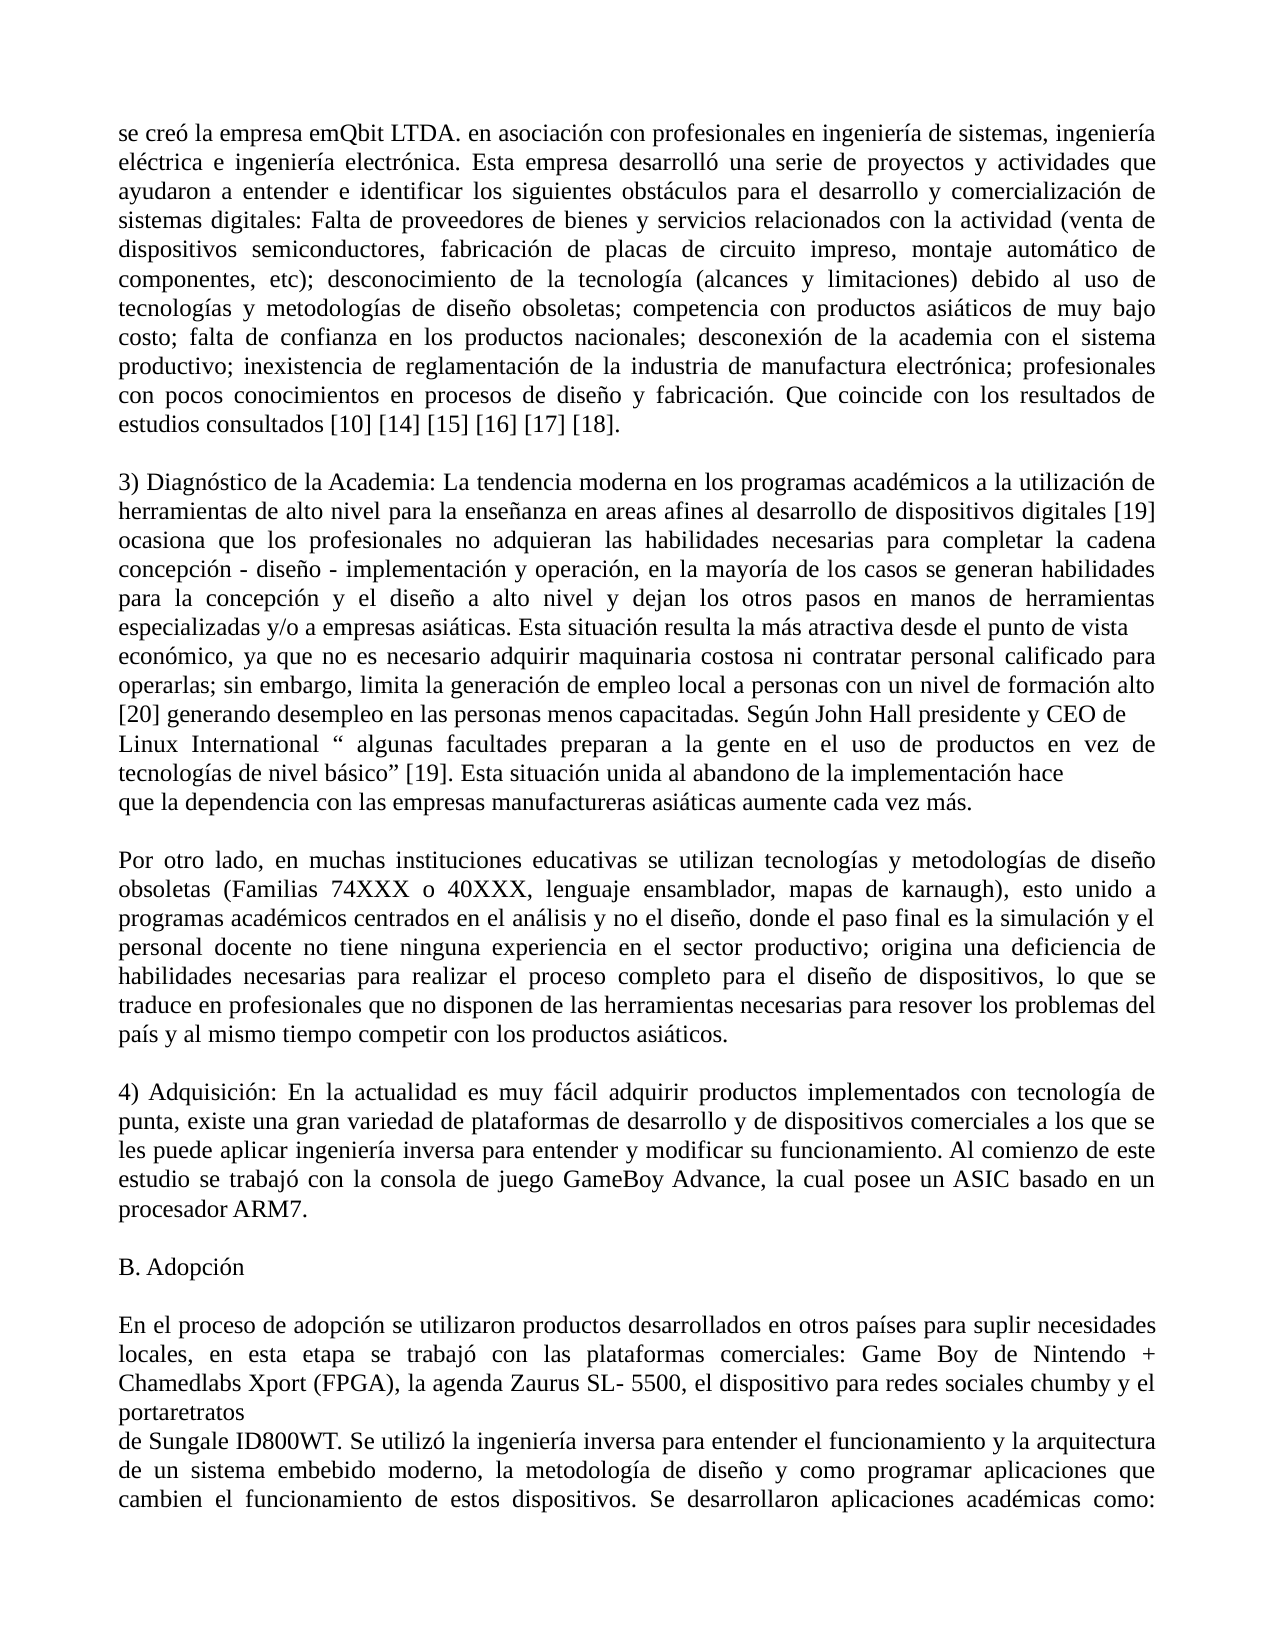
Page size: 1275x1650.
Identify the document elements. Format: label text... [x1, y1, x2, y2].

text Linux International “ algunas facultades preparan a la gente en el uso de productos en vez de tecnologías de nivel básico” [19]. Esta situación unida al abandono de la implementación hace [118, 728, 1157, 787]
text B. Adopción [118, 1252, 1157, 1281]
text 3) Diagnóstico de la Academia: La tendencia moderna en los programas académicos a la utilización de herramientas de alto nivel para la enseñanza en areas afines al desarrollo de dispositivos digitales [19] ocasiona que los profesionales no adquieran las habilidades necesarias para completar la cadena concepción - diseño - implementación y operación, en la mayoría de los casos se generan habilidades para la concepción y el diseño a alto nivel y dejan los otros pasos en manos de herramientas especializadas y/o a empresas asiáticas. Esta situación resulta la más atractiva desde el punto de vista [118, 467, 1157, 641]
text Por otro lado, en muchas instituciones educativas se utilizan tecnologías y metodologías de diseño obsoletas (Familias 74XXX o 40XXX, lenguaje ensamblador, mapas de karnaugh), esto unido a programas académicos centrados en el análisis y no el diseño, donde el paso final es la simulación y el personal docente no tiene ninguna experiencia en el sector productivo; origina una deficiencia de habilidades necesarias para realizar el proceso completo para el diseño de dispositivos, lo que se traduce en profesionales que no disponen de las herramientas necesarias para resover los problemas del país y al mismo tiempo competir con los productos asiáticos. [118, 845, 1157, 1048]
text económico, ya que no es necesario adquirir maquinaria costosa ni contratar personal calificado para operarlas; sin embargo, limita la generación de empleo local a personas con un nivel de formación alto [20] generando desempleo en las personas menos capacitadas. Según John Hall presidente y CEO de [118, 641, 1157, 728]
text que la dependencia con las empresas manufactureras asiáticas aumente cada vez más. [118, 787, 1157, 816]
text de Sungale ID800WT. Se utilizó la ingeniería inversa para entender el funcionamiento y la arquitectura de un sistema embebido moderno, la metodología de diseño y como programar aplicaciones que cambien el funcionamiento de estos dispositivos. Se desarrollaron aplicaciones académicas como: [118, 1426, 1157, 1513]
text se creó la empresa emQbit LTDA. en asociación con profesionales en ingeniería de sistemas, ingeniería eléctrica e ingeniería electrónica. Esta empresa desarrolló una serie de proyectos y actividades que ayudaron a entender e identificar los siguientes obstáculos para el desarrollo y comercialización de sistemas digitales: Falta de proveedores de bienes y servicios relacionados con la actividad (venta de dispositivos semiconductores, fabricación de placas de circuito impreso, montaje automático de componentes, etc); desconocimiento de la tecnología (alcances y limitaciones) debido al uso de tecnologías y metodologías de diseño obsoletas; competencia con productos asiáticos de muy bajo costo; falta de confianza en los productos nacionales; desconexión de la academia con el sistema productivo; inexistencia de reglamentación de la industria de manufactura electrónica; profesionales con pocos conocimientos en procesos de diseño y fabricación. Que coincide con los resultados de estudios consultados [10] [14] [15] [16] [17] [18]. [118, 118, 1157, 438]
text En el proceso de adopción se utilizaron productos desarrollados en otros países para suplir necesidades locales, en esta etapa se trabajó con las plataformas comerciales: Game Boy de Nintendo + Chamedlabs Xport (FPGA), la agenda Zaurus SL- 5500, el dispositivo para redes sociales chumby y el portaretratos [118, 1310, 1157, 1426]
text 4) Adquisición: En la actualidad es muy fácil adquirir productos implementados con tecnología de punta, existe una gran variedad de plataformas de desarrollo y de dispositivos comerciales a los que se les puede aplicar ingeniería inversa para entender y modificar su funcionamiento. Al comienzo de este estudio se trabajó con la consola de juego GameBoy Advance, la cual posee un ASIC basado en un procesador ARM7. [118, 1077, 1157, 1222]
